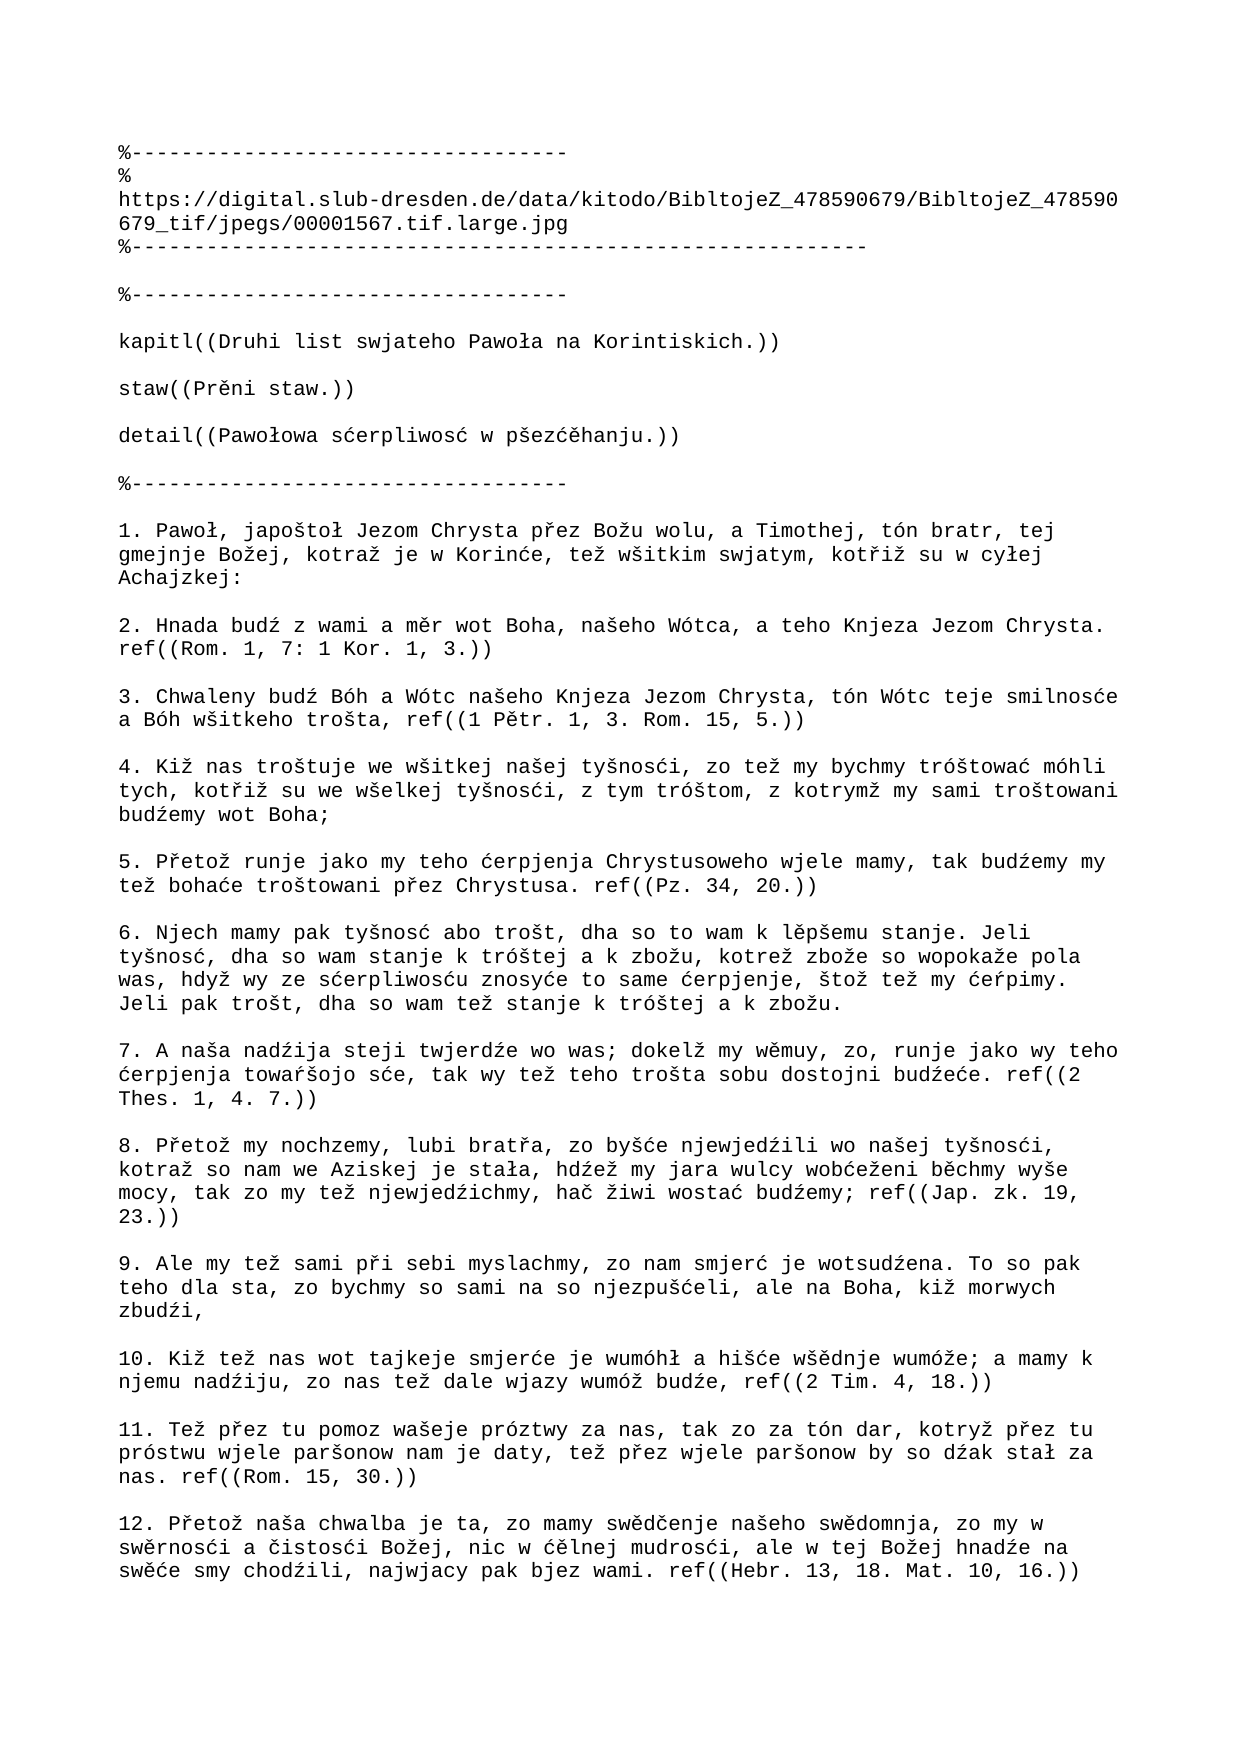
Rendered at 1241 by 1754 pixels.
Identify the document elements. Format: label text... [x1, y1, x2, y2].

text 9. Ale my tež sami při sebi myslachmy, zo nam smjerć je wotsudźena. To so pak teho dla sta, zo bychmy so sami na so njezpušćeli, ale na Boha, kiž morwych zbudźi, [118, 1253, 1122, 1324]
text %----------------------------------- [118, 284, 1122, 307]
text 8. Přetož my nochzemy, lubi bratřa, zo byšće njewjedźili wo našej tyšnosći, kotraž so nam we Aziskej je stała, hdźež my jara wulcy wobćeženi běchmy wyše mocy, tak zo my tež njewjedźichmy, hač žiwi wostać budźemy; ref((Jap. zk. 19, 23.)) [118, 1135, 1122, 1229]
text 1. Pawoł, japoštoł Jezom Chrysta přez Božu wolu, a Timothej, tón bratr, tej gmejnje Božej, kotraž je w Korinće, tež wšitkim swjatym, kotřiž su w cyłej Achajzkej: [118, 520, 1122, 591]
text %----------------------------------- [118, 142, 1122, 165]
text %----------------------------------- [118, 473, 1122, 496]
text kapitl((Druhi list swjateho Pawoła na Korintiskich.)) [118, 331, 1122, 354]
text 11. Tež přez tu pomoz wašeje próztwy za nas, tak zo za tón dar, kotryž přez tu próstwu wjele paršonow nam je daty, tež přez wjele paršonow by so dźak stał za nas. ref((Rom. 15, 30.)) [118, 1419, 1122, 1489]
text 4. Kiž nas troštuje we wšitkej našej tyšnosći, zo tež my bychmy tróštować móhli tych, kotřiž su we wšelkej tyšnosći, z tym tróštom, z kotrymž my sami troštowani budźemy wot Boha; [118, 757, 1122, 827]
text detail((Pawołowa sćerpliwosć w pšezćěhanju.)) [118, 426, 1122, 449]
text 10. Kiž tež nas wot tajkeje smjerće je wumóhł a hišće wšědnje wumóže; a mamy k njemu nadźiju, zo nas tež dale wjazy wumóž budźe, ref((2 Tim. 4, 18.)) [118, 1348, 1122, 1395]
text staw((Prěni staw.)) [118, 378, 1122, 402]
text 12. Přetož naša chwalba je ta, zo mamy swědčenje našeho swědomnja, zo my w swěrnosći a čistosći Božej, nic w ćělnej mudrosći, ale w tej Božej hnadźe na swěće smy chodźili, najwjacy pak bjez wami. ref((Hebr. 13, 18. Mat. 10, 16.)) [118, 1513, 1122, 1584]
text 5. Přetož runje jako my teho ćerpjenja Chrystusoweho wjele mamy, tak budźemy my tež bohaće troštowani přez Chrystusa. ref((Pz. 34, 20.)) [118, 851, 1122, 898]
text 6. Njech mamy pak tyšnosć abo trošt, dha so to wam k lěpšemu stanje. Jeli tyšnosć, dha so wam stanje k tróštej a k zbožu, kotrež zbože so wopokaže pola was, hdyž wy ze sćerpliwosću znosyće to same ćerpjenje, štož tež my ćeŕpimy. Jeli pak trošt, dha so wam tež stanje k tróštej a k zbožu. [118, 922, 1122, 1017]
text 3. Chwaleny budź Bóh a Wótc našeho Knjeza Jezom Chrysta, tón Wótc teje smilnosće a Bóh wšitkeho trošta, ref((1 Pětr. 1, 3. Rom. 15, 5.)) [118, 686, 1122, 733]
text % https://digital.slub-dresden.de/data/kitodo/BibltojeZ_478590679/BibltojeZ_478590679_tif/jpegs/00001567.tif.large.jpg [118, 165, 1122, 236]
text 7. A naša nadźija steji twjerdźe wo was; dokelž my wěmuy, zo, runje jako wy teho ćerpjenja towaŕšojo sće, tak wy tež teho trošta sobu dostojni budźeće. ref((2 Thes. 1, 4. 7.)) [118, 1040, 1122, 1111]
text %----------------------------------------------------------- [118, 236, 1122, 260]
text 2. Hnada budź z wami a měr wot Boha, našeho Wótca, a teho Knjeza Jezom Chrysta. ref((Rom. 1, 7: 1 Kor. 1, 3.)) [118, 615, 1122, 662]
